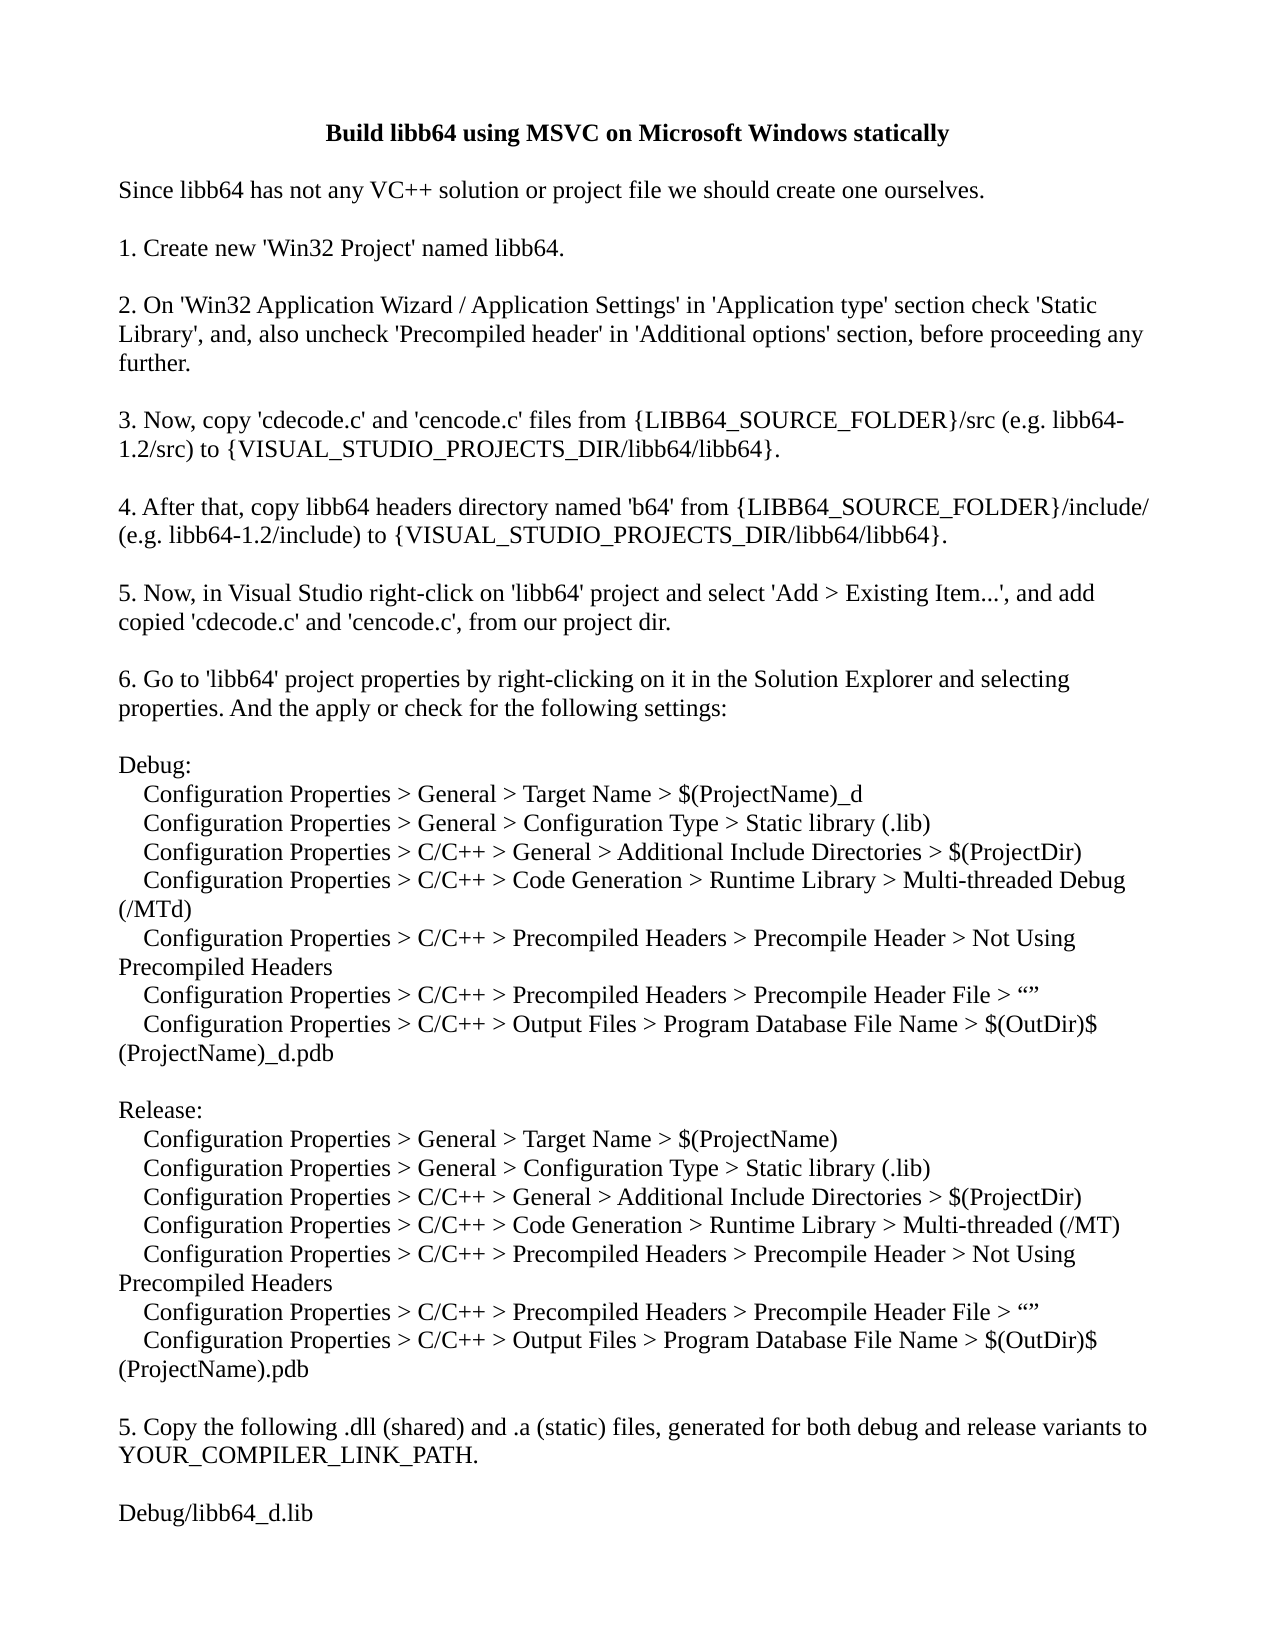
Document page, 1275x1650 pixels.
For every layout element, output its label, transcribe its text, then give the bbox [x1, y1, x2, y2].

text 4. After that, copy libb64 headers directory named 'b64' from {LIBB64_SOURCE_FOLDER}/include/ (e.g. libb64-1.2/include) to {VISUAL_STUDIO_PROJECTS_DIR/libb64/libb64}. [118, 492, 1157, 549]
text 1. Create new 'Win32 Project' named libb64. [118, 233, 1157, 262]
text 5. Now, in Visual Studio right-click on 'libb64' project and select 'Add > Existing Item...', and add copied 'cdecode.c' and 'cencode.c', from our project dir. [118, 578, 1157, 636]
text Configuration Properties > C/C++ > General > Additional Include Directories > $(ProjectDir) [118, 837, 1157, 866]
text Configuration Properties > C/C++ > Precompiled Headers > Precompile Header > Not Using Precompiled Headers [118, 1239, 1157, 1297]
text Configuration Properties > C/C++ > General > Additional Include Directories > $(ProjectDir) [118, 1182, 1157, 1211]
text 2. On 'Win32 Application Wizard / Application Settings' in 'Application type' section check 'Static Library', and, also uncheck 'Precompiled header' in 'Additional options' section, before proceeding any further. [118, 291, 1157, 377]
text Debug: [118, 751, 1157, 779]
text Configuration Properties > C/C++ > Precompiled Headers > Precompile Header File > “” [118, 1297, 1157, 1326]
text Configuration Properties > General > Configuration Type > Static library (.lib) [118, 1153, 1157, 1182]
text Configuration Properties > General > Target Name > $(ProjectName)_d [118, 779, 1157, 808]
text Configuration Properties > C/C++ > Code Generation > Runtime Library > Multi-threaded (/MT) [118, 1211, 1157, 1239]
text Build libb64 using MSVC on Microsoft Windows statically [118, 118, 1157, 147]
text 3. Now, copy 'cdecode.c' and 'cencode.c' files from {LIBB64_SOURCE_FOLDER}/src (e.g. libb64-1.2/src) to {VISUAL_STUDIO_PROJECTS_DIR/libb64/libb64}. [118, 406, 1157, 463]
text Debug/libb64_d.lib [118, 1498, 1157, 1527]
text Configuration Properties > General > Target Name > $(ProjectName) [118, 1124, 1157, 1153]
text Configuration Properties > C/C++ > Precompiled Headers > Precompile Header File > “” [118, 981, 1157, 1009]
text Configuration Properties > C/C++ > Precompiled Headers > Precompile Header > Not Using Precompiled Headers [118, 923, 1157, 981]
text Release: [118, 1096, 1157, 1124]
text Configuration Properties > C/C++ > Code Generation > Runtime Library > Multi-threaded Debug (/MTd) [118, 866, 1157, 923]
text Configuration Properties > C/C++ > Output Files > Program Database File Name > $(OutDir)$(ProjectName)_d.pdb [118, 1009, 1157, 1067]
text 6. Go to 'libb64' project properties by right-clicking on it in the Solution Explorer and selecting properties. And the apply or check for the following settings: [118, 664, 1157, 722]
text Since libb64 has not any VC++ solution or project file we should create one ourselves. [118, 176, 1157, 204]
text 5. Copy the following .dll (shared) and .a (static) files, generated for both debug and release variants to YOUR_COMPILER_LINK_PATH. [118, 1412, 1157, 1469]
text Configuration Properties > General > Configuration Type > Static library (.lib) [118, 808, 1157, 837]
text Configuration Properties > C/C++ > Output Files > Program Database File Name > $(OutDir)$(ProjectName).pdb [118, 1326, 1157, 1383]
